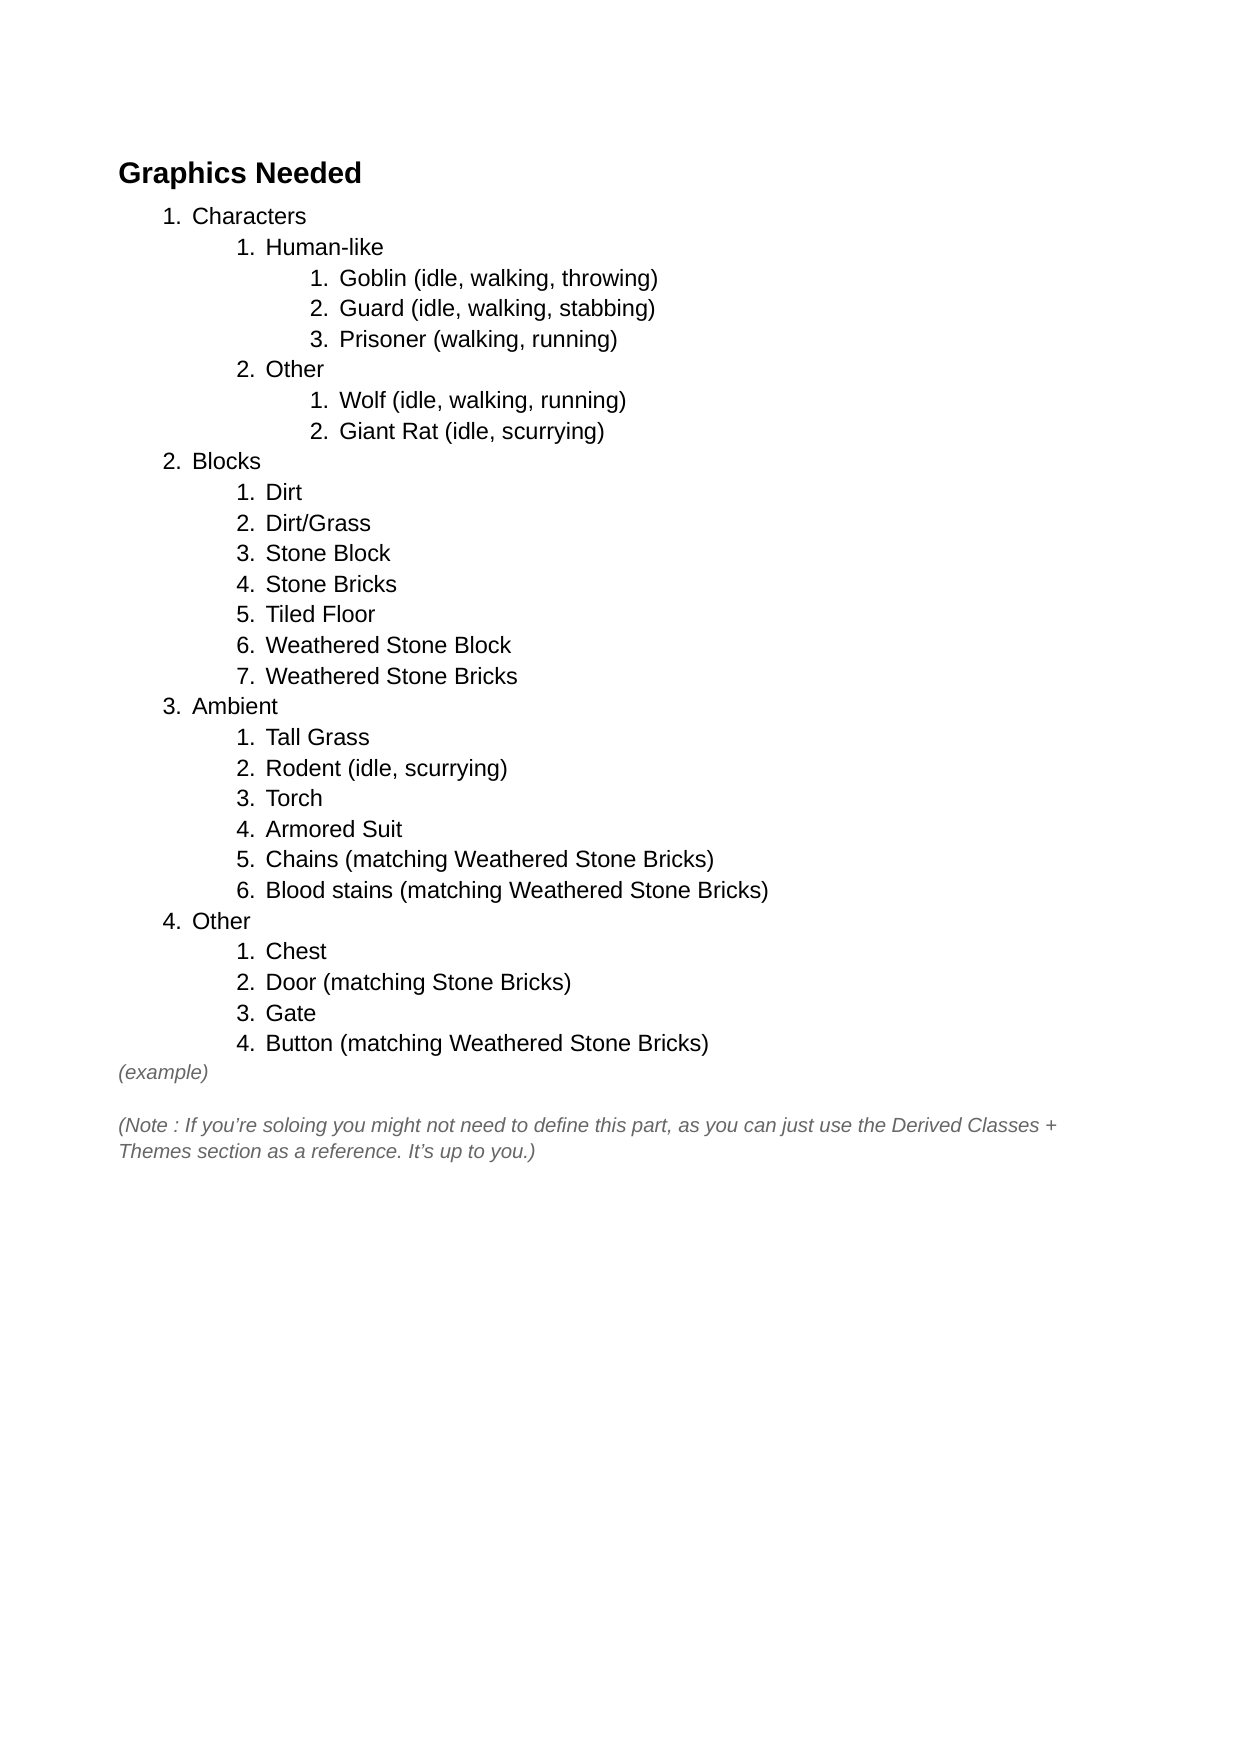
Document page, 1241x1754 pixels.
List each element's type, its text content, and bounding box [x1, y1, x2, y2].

list Other [162, 907, 1122, 934]
list Dirt/Grass [236, 509, 1122, 536]
list Chest [236, 938, 1122, 964]
list Stone Block [236, 539, 1122, 566]
list Characters [162, 203, 1122, 229]
list Tiled Floor [236, 601, 1122, 628]
list Armored Suit [236, 815, 1122, 842]
list Weathered Stone Bricks [236, 662, 1122, 689]
list Chains (matching Weathered Stone Bricks) [236, 846, 1122, 873]
text (example) [118, 1060, 1122, 1083]
list Guard (idle, walking, stabbing) [309, 294, 1122, 321]
list Rodent (idle, scurrying) [236, 754, 1122, 781]
text (Note : If you’re soloing you might not need to define this part, as you can just use the Derived Classes + Themes section as a reference. It’s up to you.) [118, 1087, 1122, 1163]
list Other [236, 356, 1122, 383]
list Stone Bricks [236, 570, 1122, 597]
list Button (matching Weathered Stone Bricks) [236, 1029, 1122, 1056]
list Blood stains (matching Weathered Stone Bricks) [236, 876, 1122, 903]
list Human-like [236, 233, 1122, 260]
list Gate [236, 999, 1122, 1026]
list Door (matching Stone Bricks) [236, 968, 1122, 995]
list Blocks [162, 448, 1122, 474]
list Goblin (idle, walking, throwing) [309, 264, 1122, 291]
subtitle Graphics Needed [118, 156, 1122, 190]
list Wolf (idle, walking, running) [309, 386, 1122, 413]
list Ambient [162, 693, 1122, 719]
list Torch [236, 784, 1122, 811]
list Tall Grass [236, 723, 1122, 750]
list Dirt [236, 478, 1122, 505]
list Weathered Stone Block [236, 631, 1122, 658]
list Giant Rat (idle, scurrying) [309, 417, 1122, 444]
list Prisoner (walking, running) [309, 325, 1122, 352]
